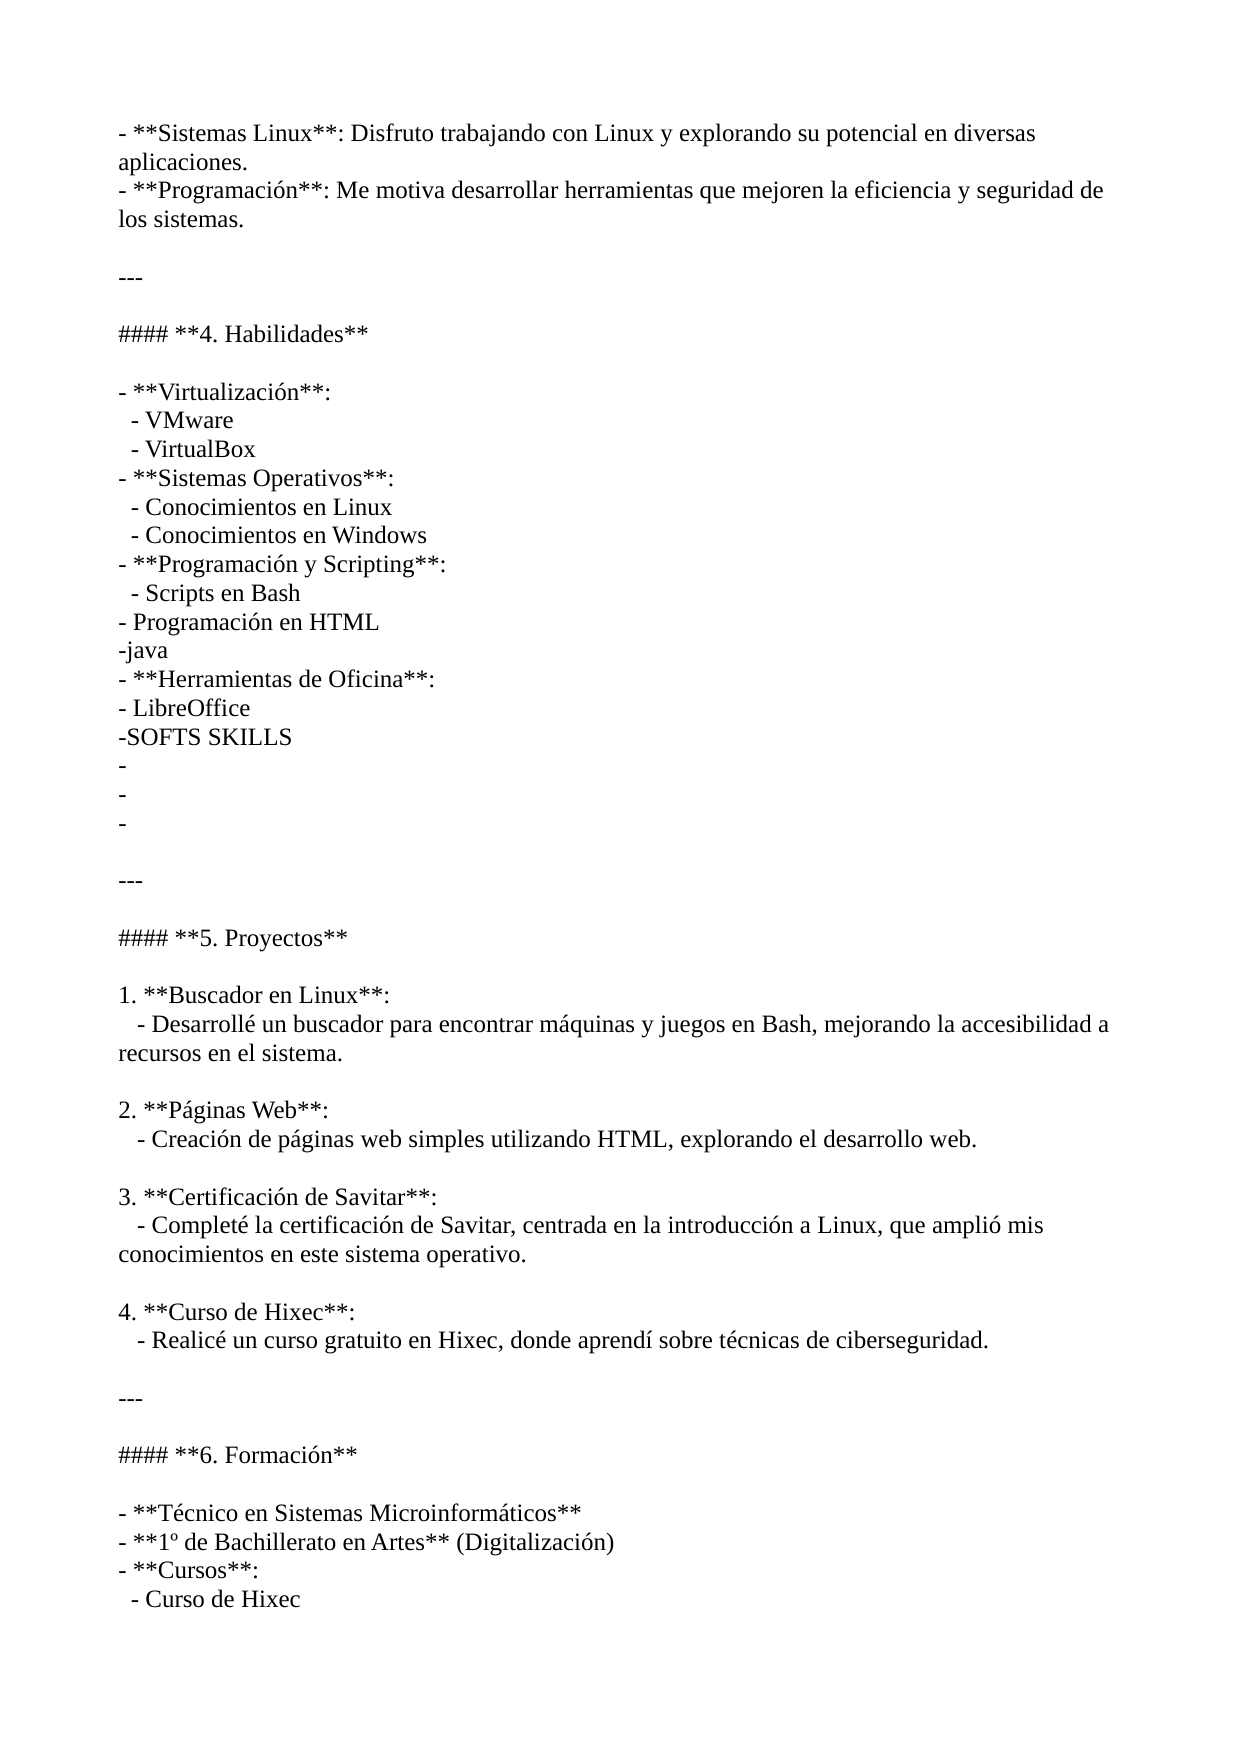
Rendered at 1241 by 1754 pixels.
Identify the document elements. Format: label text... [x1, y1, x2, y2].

text - Realicé un curso gratuito en Hixec, donde aprendí sobre técnicas de ciberseguridad. [118, 1326, 1122, 1354]
text 1. **Buscador en Linux**: [118, 981, 1122, 1009]
text 2. **Páginas Web**: [118, 1096, 1122, 1124]
text - **Cursos**: [118, 1556, 1122, 1584]
text #### **6. Formación** [118, 1441, 1122, 1469]
text - Scripts en Bash [118, 578, 1122, 607]
text 3. **Certificación de Savitar**: [118, 1182, 1122, 1211]
text - **Sistemas Linux**: Disfruto trabajando con Linux y explorando su potencial en diversas aplicaciones. [118, 118, 1122, 176]
text - Conocimientos en Linux [118, 492, 1122, 521]
text - **Programación**: Me motiva desarrollar herramientas que mejoren la eficiencia y seguridad de los sistemas. [118, 176, 1122, 233]
text - Completé la certificación de Savitar, centrada en la introducción a Linux, que amplió mis conocimientos en este sistema operativo. [118, 1211, 1122, 1268]
text - **Herramientas de Oficina**: [118, 664, 1122, 693]
text - VMware [118, 406, 1122, 434]
text - Programación en HTML [118, 607, 1122, 636]
text - **Sistemas Operativos**: [118, 463, 1122, 492]
text --- [118, 866, 1122, 894]
text 4. **Curso de Hixec**: [118, 1297, 1122, 1326]
text - VirtualBox [118, 434, 1122, 463]
text - Creación de páginas web simples utilizando HTML, explorando el desarrollo web. [118, 1124, 1122, 1153]
text -SOFTS SKILLS [118, 722, 1122, 751]
text #### **5. Proyectos** [118, 923, 1122, 952]
text - LibreOffice [118, 693, 1122, 722]
text - **Programación y Scripting**: [118, 549, 1122, 578]
text - Conocimientos en Windows [118, 521, 1122, 549]
text #### **4. Habilidades** [118, 319, 1122, 348]
text -java [118, 636, 1122, 664]
text - [118, 808, 1122, 837]
text --- [118, 1383, 1122, 1412]
text - Desarrollé un buscador para encontrar máquinas y juegos en Bash, mejorando la accesibilidad a recursos en el sistema. [118, 1009, 1122, 1067]
text --- [118, 262, 1122, 291]
text - Curso de Hixec [118, 1584, 1122, 1613]
text - [118, 751, 1122, 779]
text - **Virtualización**: [118, 377, 1122, 406]
text - [118, 779, 1122, 808]
text - **1º de Bachillerato en Artes** (Digitalización) [118, 1527, 1122, 1556]
text - **Técnico en Sistemas Microinformáticos** [118, 1498, 1122, 1527]
